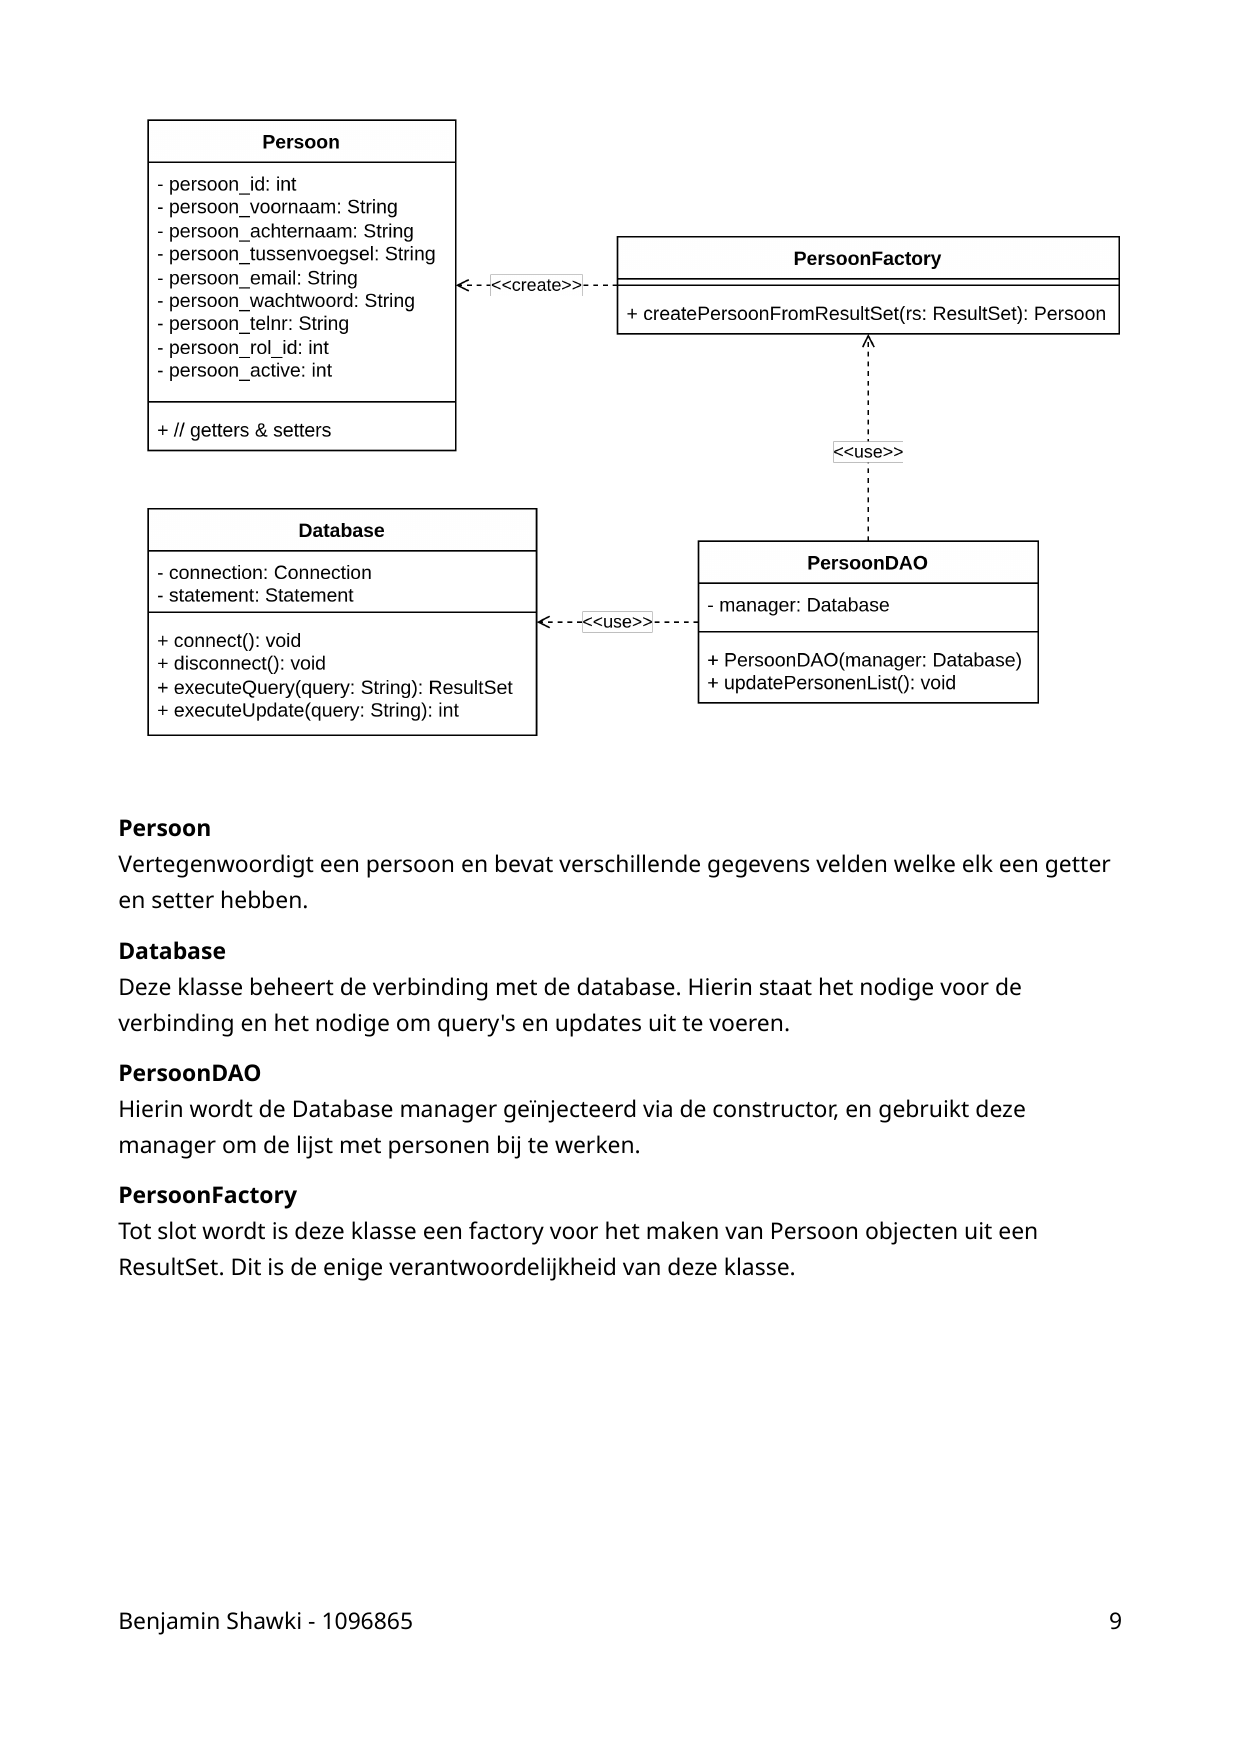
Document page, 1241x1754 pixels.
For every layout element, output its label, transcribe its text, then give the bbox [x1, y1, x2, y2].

picture [131, 103, 1136, 757]
text Database Deze klasse beheert de verbinding met de database. Hierin staat het nodige voor de verbinding en het nodige om query's en updates uit te voeren. [118, 934, 1122, 1038]
text Persoon Vertegenwoordigt een persoon en bevat verschillende gegevens velden welke elk een getter en setter hebben. [118, 812, 1122, 915]
text PersoonFactory Tot slot wordt is deze klasse een factory voor het maken van Persoon objecten uit een ResultSet. Dit is de enige verantwoordelijkheid van deze klasse. [118, 1179, 1122, 1282]
text PersoonDAO Hierin wordt de Database manager geïnjecteerd via de constructor, en gebruikt deze manager om de lijst met personen bij te werken. [118, 1057, 1122, 1160]
